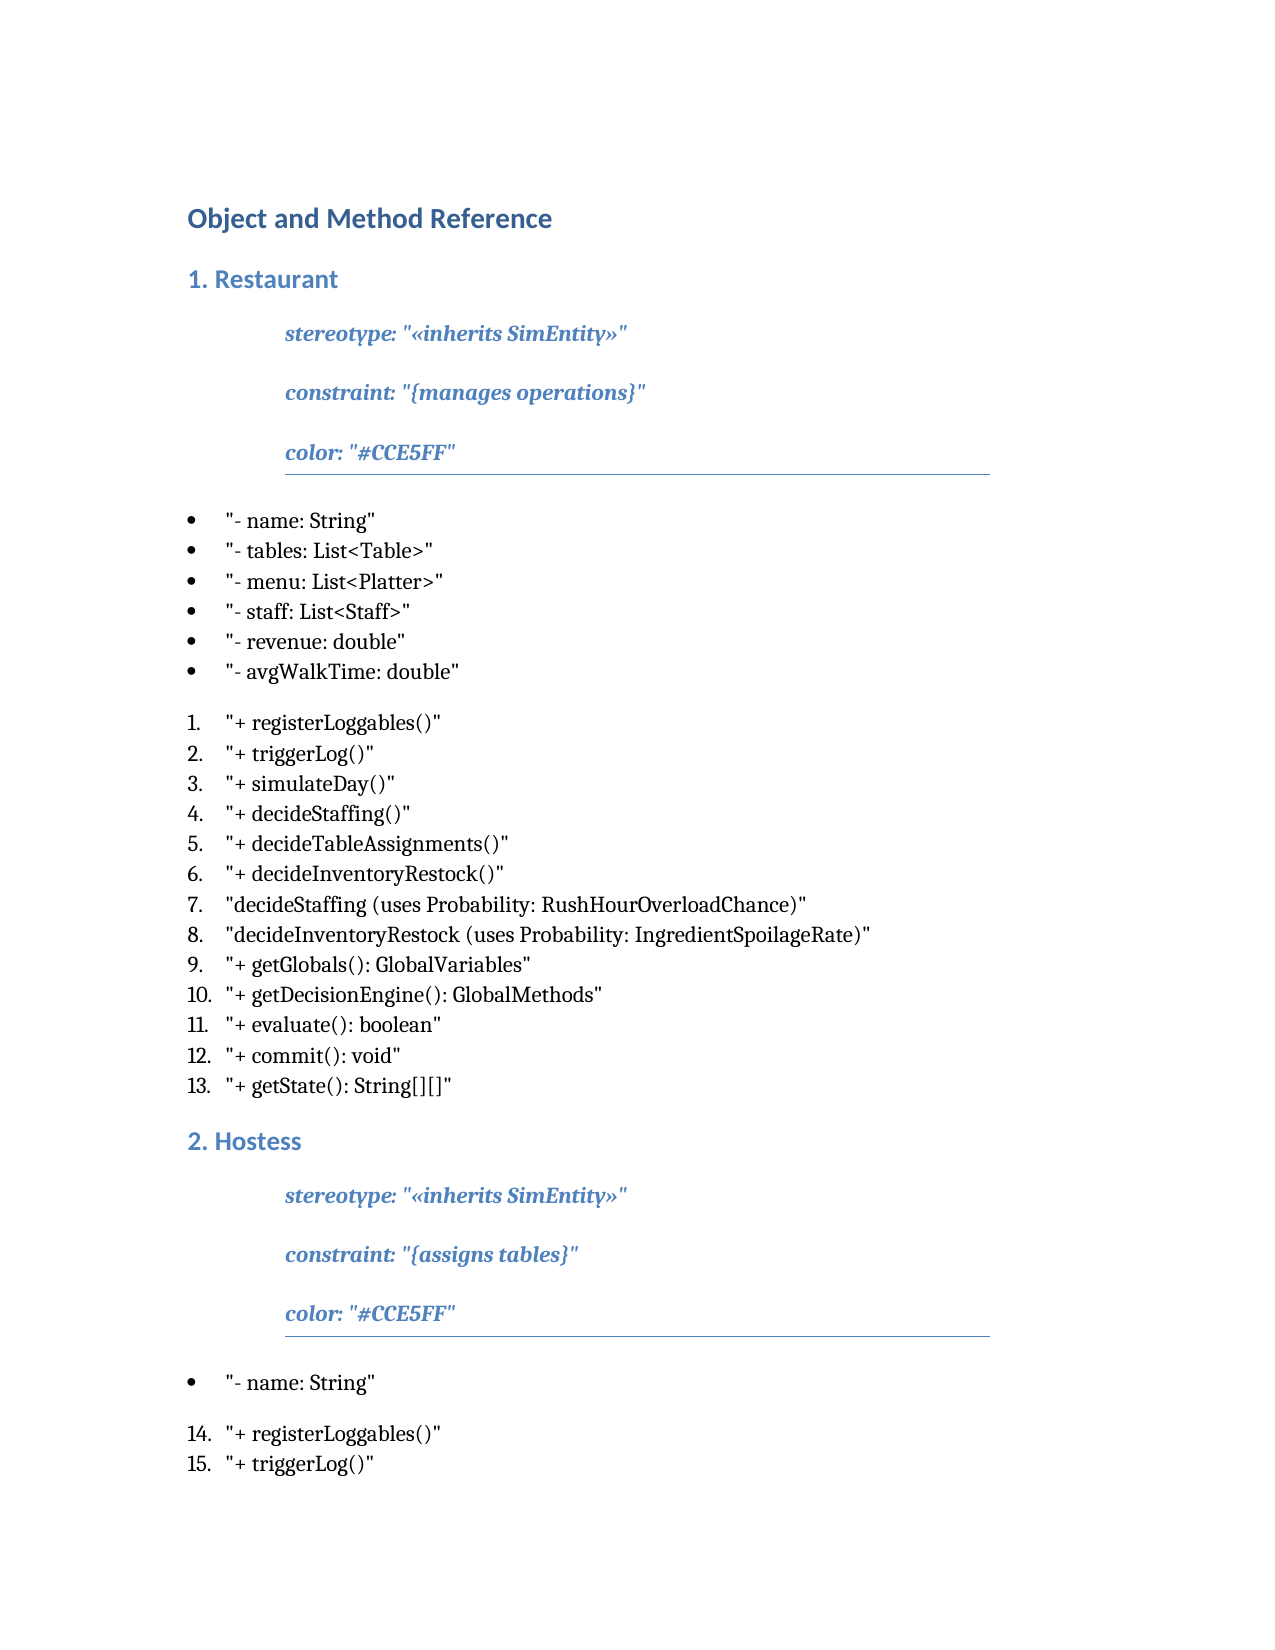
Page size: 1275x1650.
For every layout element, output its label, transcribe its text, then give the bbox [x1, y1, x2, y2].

list "+ registerLoggables()" [187, 710, 1087, 736]
list "- avgWalkTime: double" [187, 659, 1087, 685]
list "- name: String" [187, 508, 1087, 534]
text color: "#CCE5FF" [285, 439, 990, 474]
list "+ decideStaffing()" [187, 801, 1087, 827]
list "+ decideTableAssignments()" [187, 831, 1087, 857]
list "- staff: List<Staff>" [187, 599, 1087, 625]
list "- revenue: double" [187, 629, 1087, 655]
text stereotype: "«inherits SimEntity»" [285, 321, 990, 347]
subtitle 2. Hostess [187, 1124, 1087, 1157]
text color: "#CCE5FF" [285, 1301, 990, 1336]
list "+ registerLoggables()" [187, 1421, 1087, 1447]
list "- name: String" [187, 1370, 1087, 1396]
list "+ triggerLog()" [187, 1451, 1087, 1477]
list "- tables: List<Table>" [187, 538, 1087, 564]
subtitle 1. Restaurant [187, 262, 1087, 295]
list "+ commit(): void" [187, 1042, 1087, 1069]
list "decideStaffing (uses Probability: RushHourOverloadChance)" [187, 891, 1087, 918]
list "+ getState(): String[][]" [187, 1073, 1087, 1099]
list "+ triggerLog()" [187, 740, 1087, 767]
list "+ simulateDay()" [187, 771, 1087, 797]
list "+ getGlobals(): GlobalVariables" [187, 952, 1087, 978]
text constraint: "{assigns tables}" [285, 1242, 990, 1268]
list "+ evaluate(): boolean" [187, 1012, 1087, 1038]
text stereotype: "«inherits SimEntity»" [285, 1182, 990, 1209]
list "decideInventoryRestock (uses Probability: IngredientSpoilageRate)" [187, 922, 1087, 948]
list "+ decideInventoryRestock()" [187, 861, 1087, 887]
subtitle Object and Method Reference [187, 200, 1087, 236]
list "- menu: List<Platter>" [187, 568, 1087, 595]
list "+ getDecisionEngine(): GlobalMethods" [187, 982, 1087, 1008]
text constraint: "{manages operations}" [285, 380, 990, 406]
